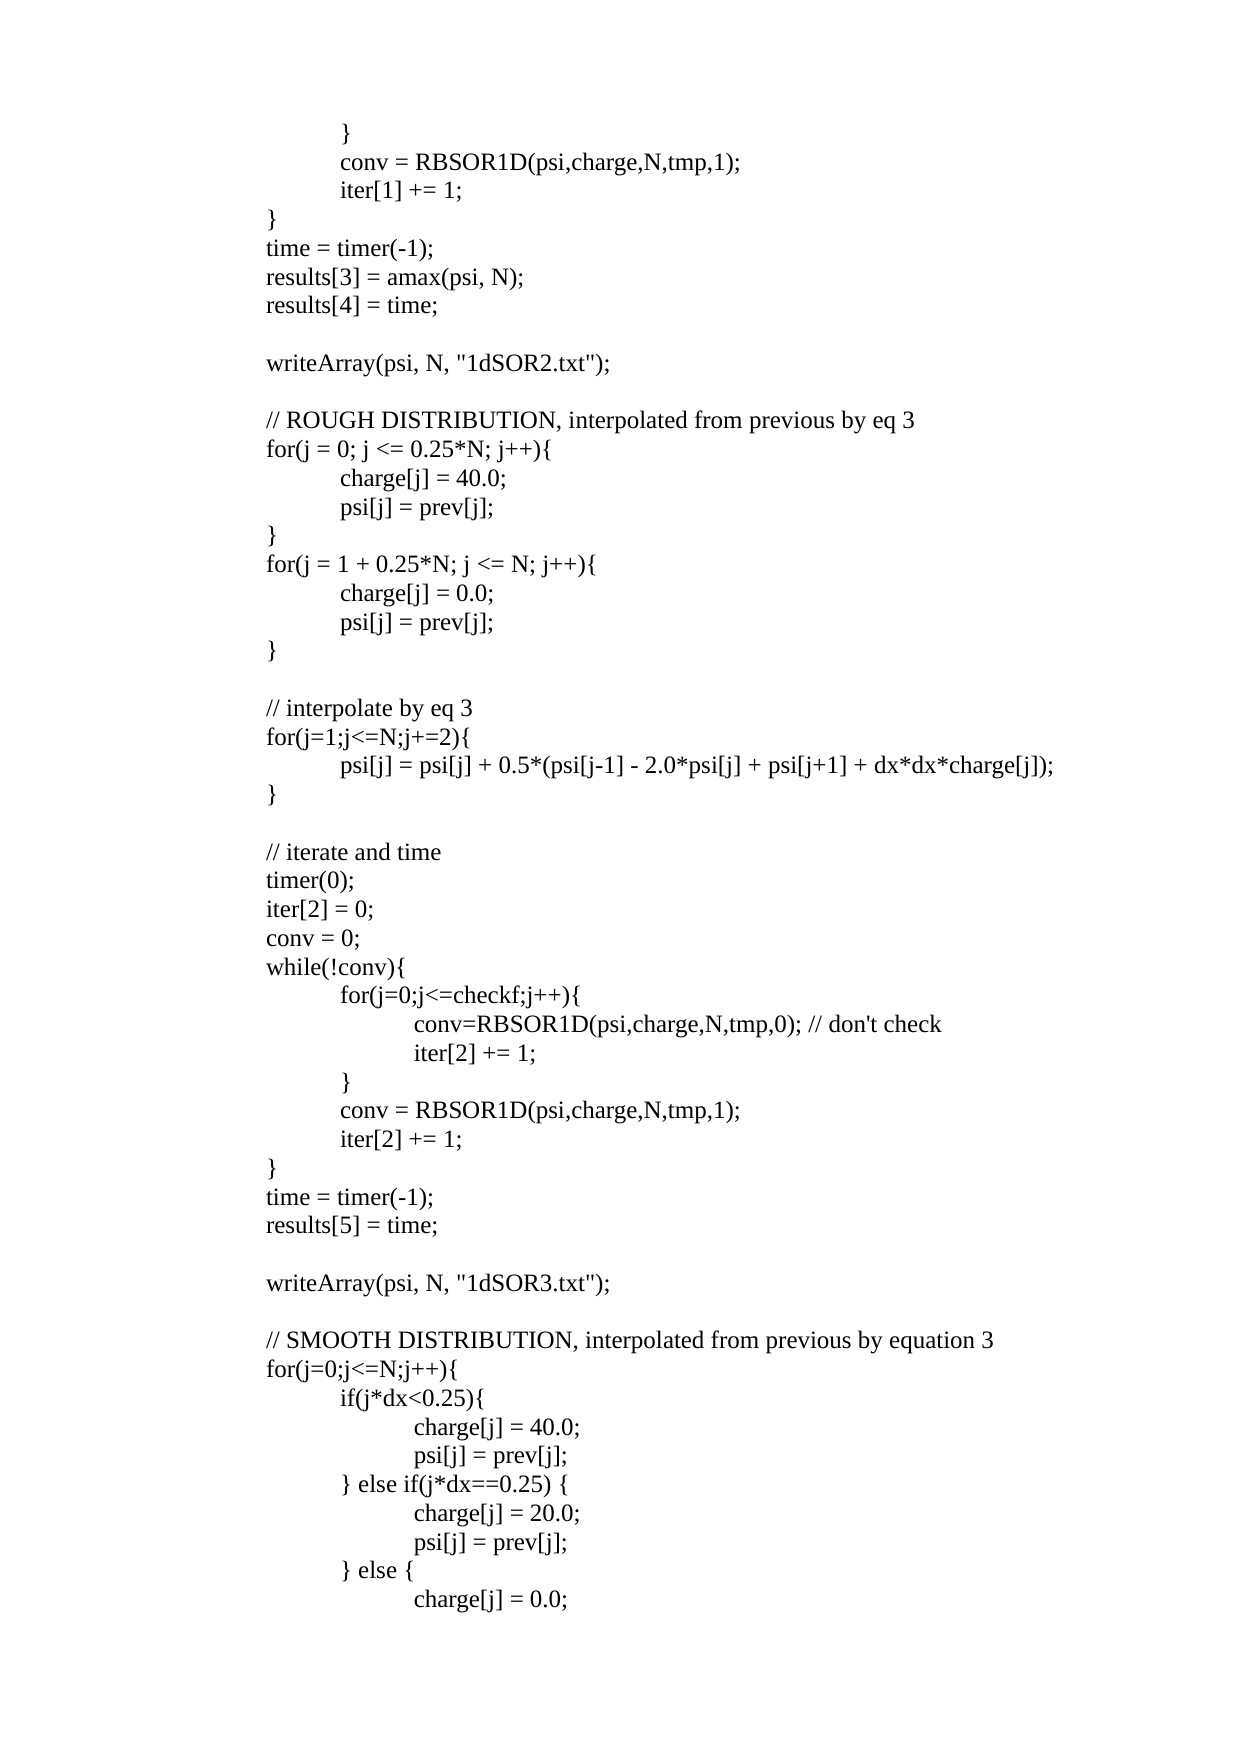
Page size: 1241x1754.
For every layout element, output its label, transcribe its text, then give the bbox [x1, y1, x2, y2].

text } [118, 1067, 1122, 1096]
text psi[j] = psi[j] + 0.5*(psi[j-1] - 2.0*psi[j] + psi[j+1] + dx*dx*charge[j]); [118, 751, 1122, 779]
text charge[j] = 40.0; [118, 463, 1122, 492]
text conv = 0; [118, 923, 1122, 952]
text } else if(j*dx==0.25) { [118, 1469, 1122, 1498]
text iter[2] = 0; [118, 894, 1122, 923]
text for(j=0;j<=N;j++){ [118, 1354, 1122, 1383]
text } [118, 779, 1122, 808]
text } [118, 204, 1122, 233]
text } [118, 636, 1122, 664]
text time = timer(-1); [118, 233, 1122, 262]
text charge[j] = 0.0; [118, 578, 1122, 607]
text // iterate and time [118, 837, 1122, 866]
text } else { [118, 1556, 1122, 1584]
text // interpolate by eq 3 [118, 693, 1122, 722]
text conv=RBSOR1D(psi,charge,N,tmp,0); // don't check [118, 1009, 1122, 1038]
text } [118, 118, 1122, 147]
text while(!conv){ [118, 952, 1122, 981]
text charge[j] = 20.0; [118, 1498, 1122, 1527]
text psi[j] = prev[j]; [118, 492, 1122, 521]
text charge[j] = 0.0; [118, 1584, 1122, 1613]
text iter[1] += 1; [118, 176, 1122, 204]
text } [118, 521, 1122, 549]
text for(j=1;j<=N;j+=2){ [118, 722, 1122, 751]
text results[4] = time; [118, 291, 1122, 319]
text psi[j] = prev[j]; [118, 1527, 1122, 1556]
text // ROUGH DISTRIBUTION, interpolated from previous by eq 3 [118, 406, 1122, 434]
text for(j=0;j<=checkf;j++){ [118, 981, 1122, 1009]
text } [118, 1153, 1122, 1182]
text time = timer(-1); [118, 1182, 1122, 1211]
text timer(0); [118, 866, 1122, 894]
text writeArray(psi, N, "1dSOR3.txt"); [118, 1268, 1122, 1297]
text conv = RBSOR1D(psi,charge,N,tmp,1); [118, 147, 1122, 176]
text iter[2] += 1; [118, 1124, 1122, 1153]
text charge[j] = 40.0; [118, 1412, 1122, 1441]
text psi[j] = prev[j]; [118, 1441, 1122, 1469]
text psi[j] = prev[j]; [118, 607, 1122, 636]
text if(j*dx<0.25){ [118, 1383, 1122, 1412]
text conv = RBSOR1D(psi,charge,N,tmp,1); [118, 1096, 1122, 1124]
text for(j = 1 + 0.25*N; j <= N; j++){ [118, 549, 1122, 578]
text results[5] = time; [118, 1211, 1122, 1239]
text writeArray(psi, N, "1dSOR2.txt"); [118, 348, 1122, 377]
text results[3] = amax(psi, N); [118, 262, 1122, 291]
text iter[2] += 1; [118, 1038, 1122, 1067]
text for(j = 0; j <= 0.25*N; j++){ [118, 434, 1122, 463]
text // SMOOTH DISTRIBUTION, interpolated from previous by equation 3 [118, 1326, 1122, 1354]
